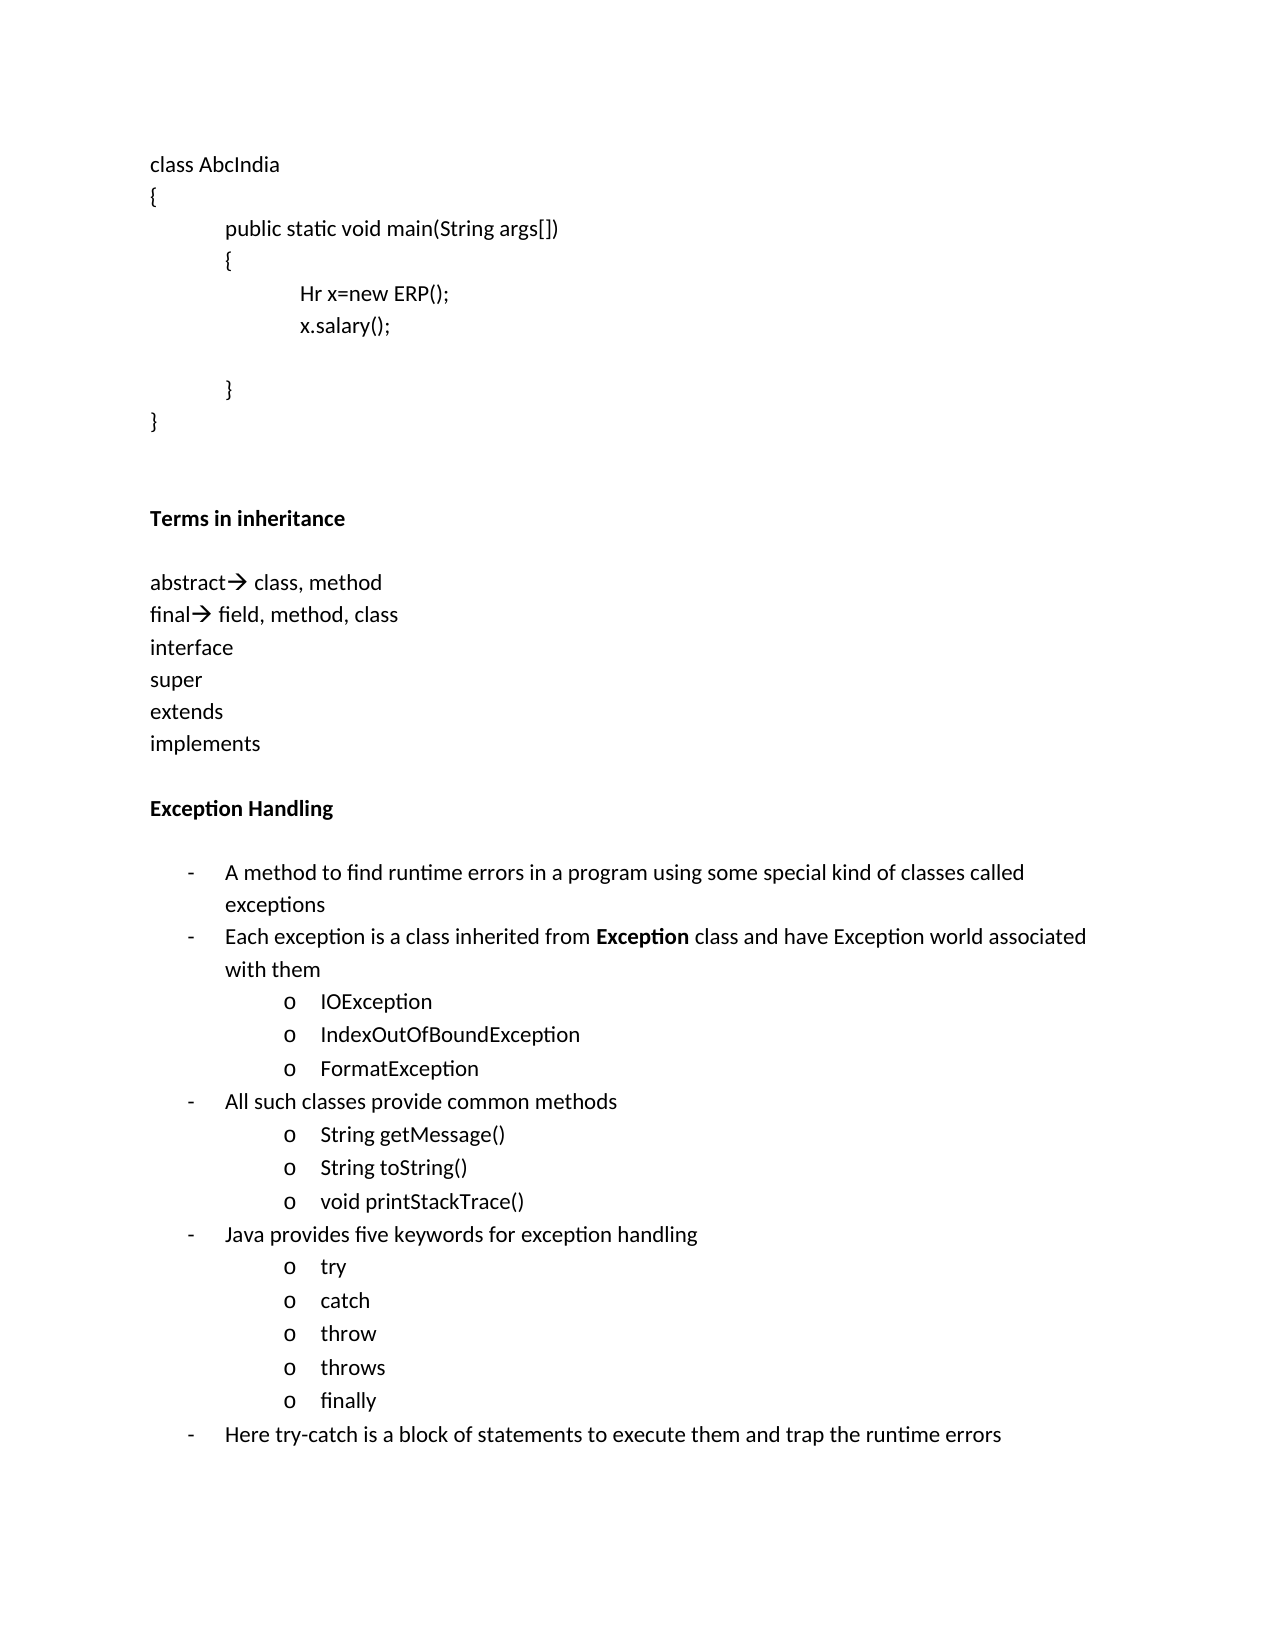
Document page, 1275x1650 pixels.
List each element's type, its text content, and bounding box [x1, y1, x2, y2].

text implements [150, 729, 1125, 757]
text Exception Handling [150, 794, 1125, 822]
list All such classes provide common methods [187, 1087, 1125, 1116]
text interface [150, 633, 1125, 661]
list try [283, 1252, 1125, 1282]
list IndexOutOfBoundException [283, 1020, 1125, 1049]
text class AbcIndia [150, 150, 1125, 178]
list A method to find runtime errors in a program using some special kind of classes called exceptions [187, 858, 1125, 918]
text abstract class, method [150, 568, 1125, 596]
text public static void main(String args[]) [150, 214, 1125, 242]
list finally [283, 1387, 1125, 1416]
text extends [150, 697, 1125, 725]
list FormatException [283, 1054, 1125, 1083]
list String toString() [283, 1153, 1125, 1182]
list Here try-catch is a block of statements to execute them and trap the runtime errors [187, 1420, 1125, 1448]
text Hr x=new ERP(); [150, 279, 1125, 307]
text Terms in inheritance [150, 504, 1125, 532]
list void printStackTrace() [283, 1187, 1125, 1216]
list catch [283, 1286, 1125, 1315]
list Java provides five keywords for exception handling [187, 1220, 1125, 1248]
list throws [283, 1353, 1125, 1382]
text } [150, 407, 1125, 436]
text { [150, 182, 1125, 210]
list IOException [283, 987, 1125, 1016]
text } [150, 375, 1125, 403]
list throw [283, 1319, 1125, 1349]
text super [150, 665, 1125, 693]
text x.salary(); [150, 311, 1125, 339]
list String getMessage() [283, 1120, 1125, 1149]
text { [150, 247, 1125, 274]
list Each exception is a class inherited from Exception class and have Exception world associated with them [187, 922, 1125, 983]
text final field, method, class [150, 601, 1125, 629]
